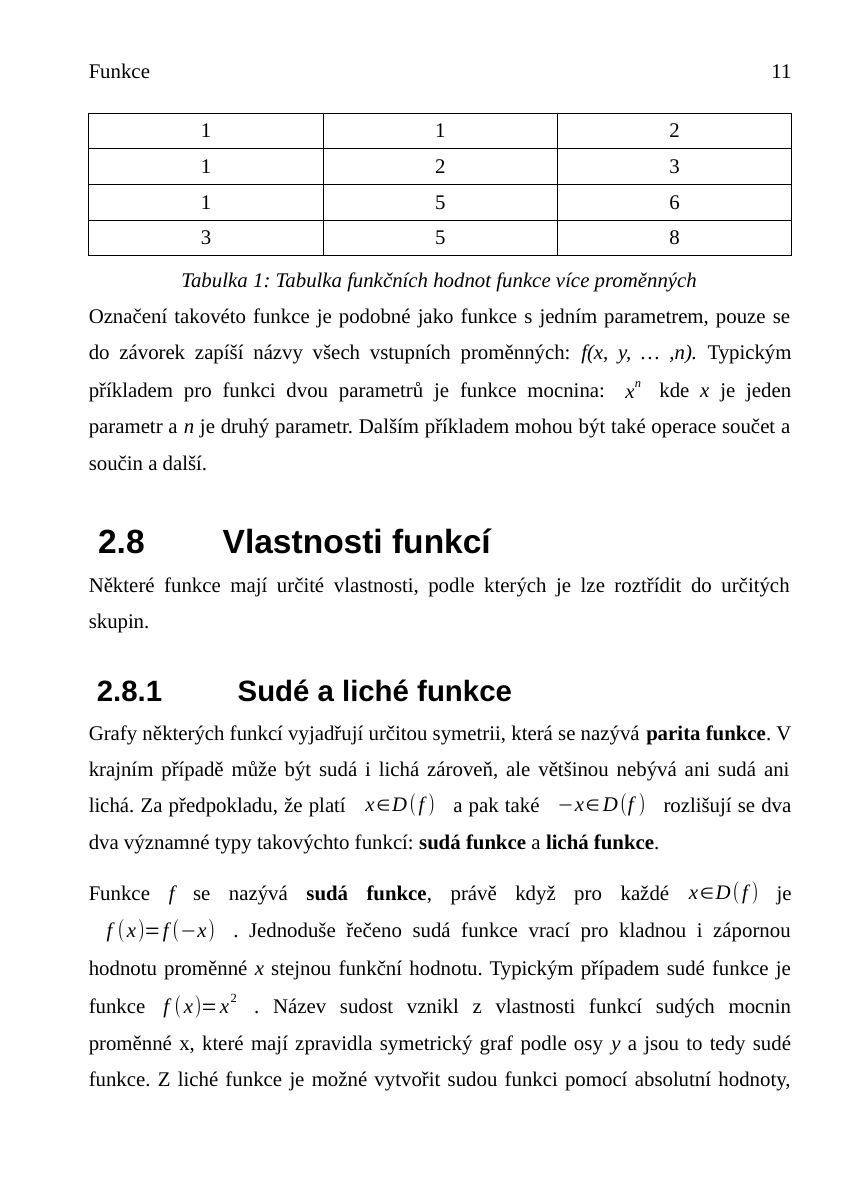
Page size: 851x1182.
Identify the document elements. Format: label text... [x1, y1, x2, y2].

table_cell 6 [558, 185, 791, 219]
table_cell 1 [89, 185, 323, 219]
table_cell 2 [324, 149, 557, 184]
text Grafy některých funkcí vyjadřují určitou symetrii, která se nazývá parita funkce. V krajním případě může být sudá i lichá zároveň, ale většinou nebývá ani sudá ani lichá. Za předpokladu, že platía pak takérozlišují se dva dva významné typy takovýchto funkcí: sudá funkce a lichá funkce. [88, 721, 791, 854]
table_cell 8 [558, 221, 791, 255]
table_cell 1 [89, 149, 323, 184]
table_cell 1 [324, 114, 557, 148]
table_cell 3 [558, 149, 791, 184]
text Tabulka 1: Tabulka funkčních hodnot funkce více proměnných [88, 268, 791, 292]
table_cell 2 [558, 114, 791, 148]
subtitle Vlastnosti funkcí [88, 522, 791, 561]
table_cell 3 [89, 221, 323, 255]
table_cell 1 [89, 114, 323, 148]
table_cell 5 [324, 185, 557, 219]
table_cell 5 [324, 221, 557, 255]
text Funkce f se nazývá sudá funkce, právě když pro každéje. Jednoduše řečeno sudá funkce vrací pro kladnou i zápornou hodnotu proměnné x stejnou funkční hodnotu. Typickým případem sudé funkce je funkce. Název sudost vznikl z vlastnosti funkcí sudých mocnin proměnné x, které mají zpravidla symetrický graf podle osy y a jsou to tedy sudé funkce. Z liché funkce je možné vytvořit sudou funkci pomocí absolutní hodnoty, napříkladZ této definice plyne, že graf sudé funkce je souměrný podle osy y. [88, 881, 791, 1091]
text Některé funkce mají určité vlastnosti, podle kterých je lze roztřídit do určitých skupin. [88, 573, 791, 633]
subtitle Sudé a liché funkce [88, 674, 791, 708]
text Označení takovéto funkce je podobné jako funkce s jedním parametrem, pouze se do závorek zapíší názvy všech vstupních proměnných: f(x, y, … ,n). Typickým příkladem pro funkci dvou parametrů je funkce mocnina:kde x je jeden parametr a n je druhý parametr. Dalším příkladem mohou být také operace součet a součin a další. [88, 304, 791, 474]
